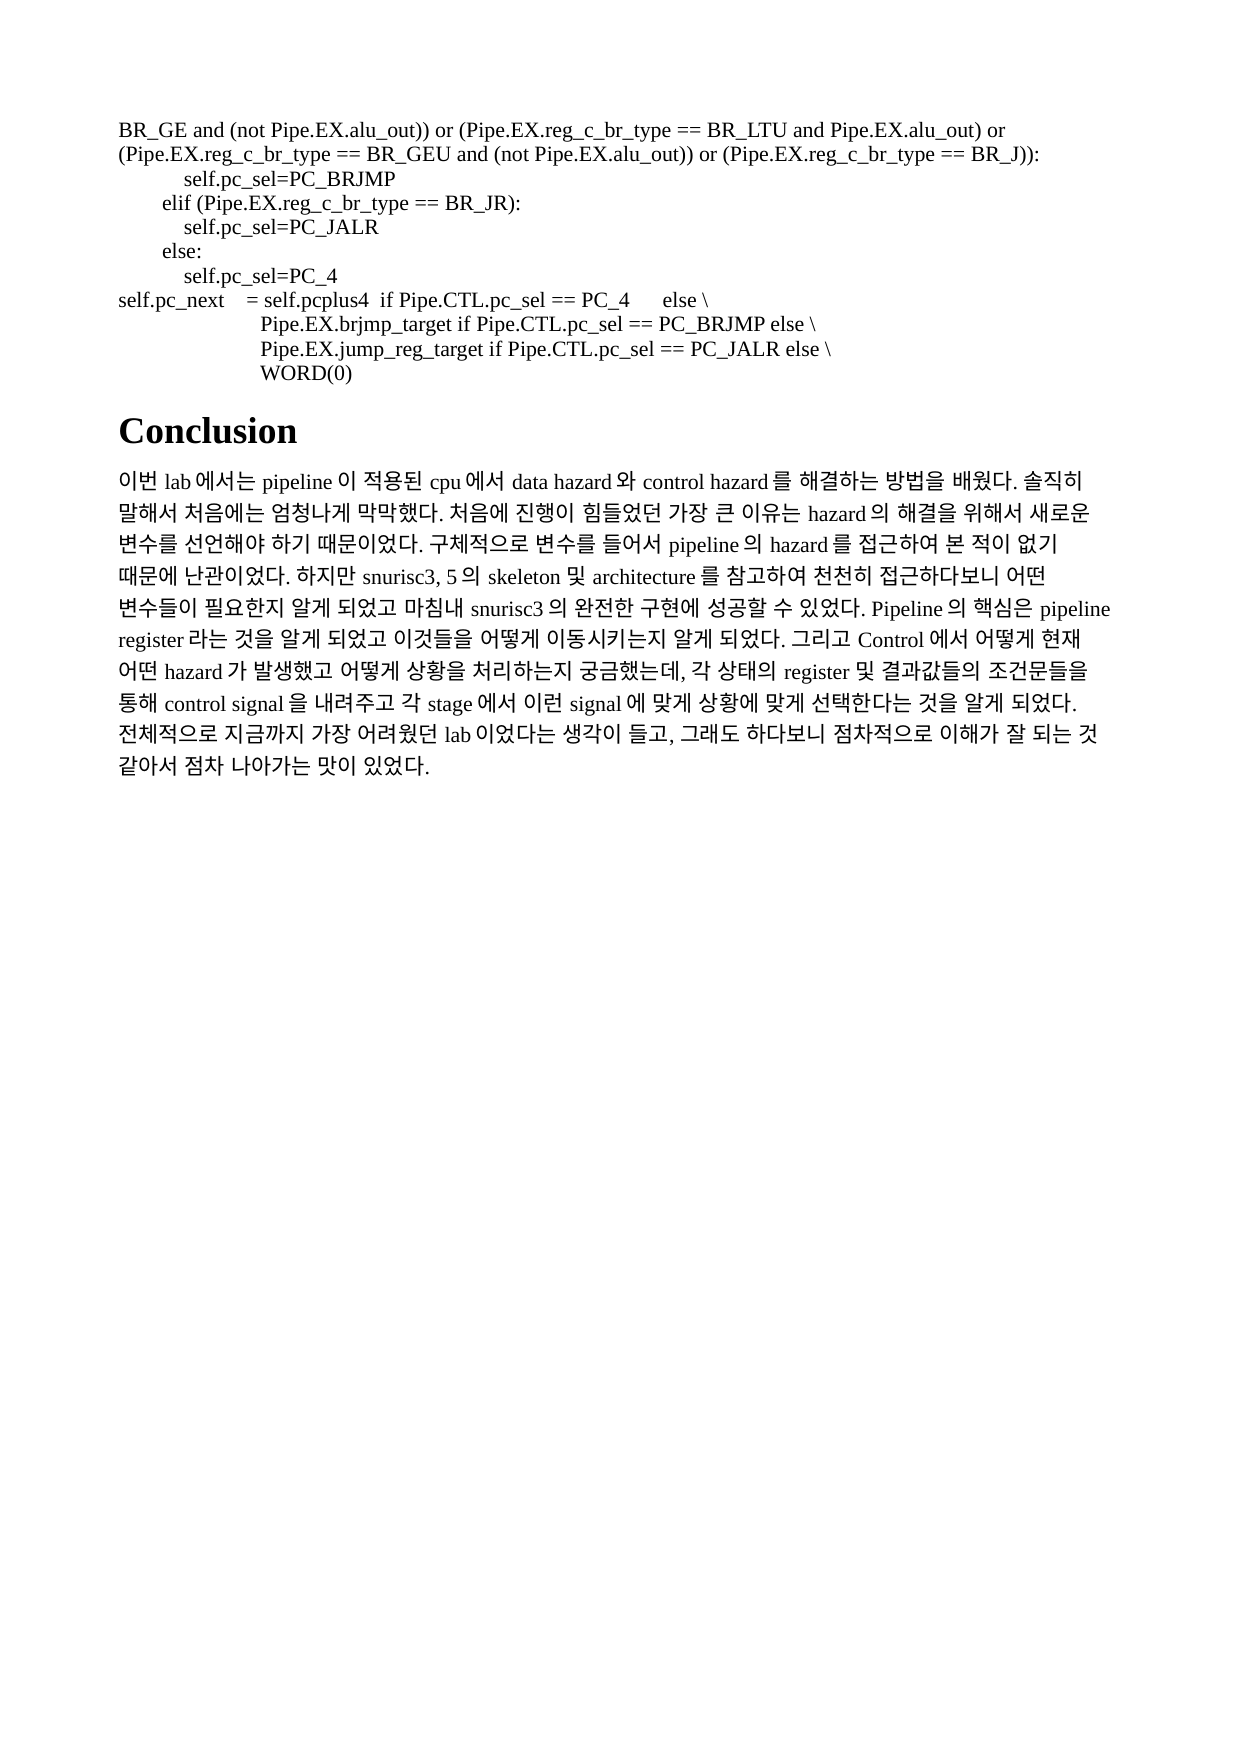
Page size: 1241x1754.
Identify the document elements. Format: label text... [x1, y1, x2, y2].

text BR_GE and (not Pipe.EX.alu_out)) or (Pipe.EX.reg_c_br_type == BR_LTU and Pipe.EX.alu_out) or (Pipe.EX.reg_c_br_type == BR_GEU and (not Pipe.EX.alu_out)) or (Pipe.EX.reg_c_br_type == BR_J)): [118, 118, 1122, 167]
subtitle Conclusion [118, 410, 1122, 452]
text self.pc_next = self.pcplus4 if Pipe.CTL.pc_sel == PC_4 else \ [118, 288, 1122, 312]
text Pipe.EX.brjmp_target if Pipe.CTL.pc_sel == PC_BRJMP else \ [118, 312, 1122, 336]
text else: [118, 239, 1122, 264]
text self.pc_sel=PC_JALR [118, 215, 1122, 239]
text self.pc_sel=PC_4 [118, 264, 1122, 288]
text Pipe.EX.jump_reg_target if Pipe.CTL.pc_sel == PC_JALR else \ [118, 336, 1122, 361]
text WORD(0) [118, 361, 1122, 385]
text self.pc_sel=PC_BRJMP [118, 167, 1122, 191]
text 이번 lab에서는 pipeline이 적용된 cpu에서 data hazard와 control hazard를 해결하는 방법을 배웠다. 솔직히 말해서 처음에는 엄청나게 막막했다. 처음에 진행이 힘들었던 가장 큰 이유는 hazard의 해결을 위해서 새로운 변수를 선언해야 하기 때문이었다. 구체적으로 변수를 들어서 pipeline의 hazard를 접근하여 본 적이 없기 때문에 난관이었다. 하지만 snurisc3, 5의 skeleton 및 architecture를 참고하여 천천히 접근하다보니 어떤 변수들이 필요한지 알게 되었고 마침내 snurisc3의 완전한 구현에 성공할 수 있었다. Pipeline의 핵심은 pipeline register라는 것을 알게 되었고 이것들을 어떻게 이동시키는지 알게 되었다. 그리고 Control에서 어떻게 현재 어떤 hazard가 발생했고 어떻게 상황을 처리하는지 궁금했는데, 각 상태의 register 및 결과값들의 조건문들을 통해 control signal을 내려주고 각 stage에서 이런 signal에 맞게 상황에 맞게 선택한다는 것을 알게 되었다. 전체적으로 지금까지 가장 어려웠던 lab이었다는 생각이 들고, 그래도 하다보니 점차적으로 이해가 잘 되는 것 같아서 점차 나아가는 맛이 있었다. [118, 464, 1122, 781]
text elif (Pipe.EX.reg_c_br_type == BR_JR): [118, 191, 1122, 215]
